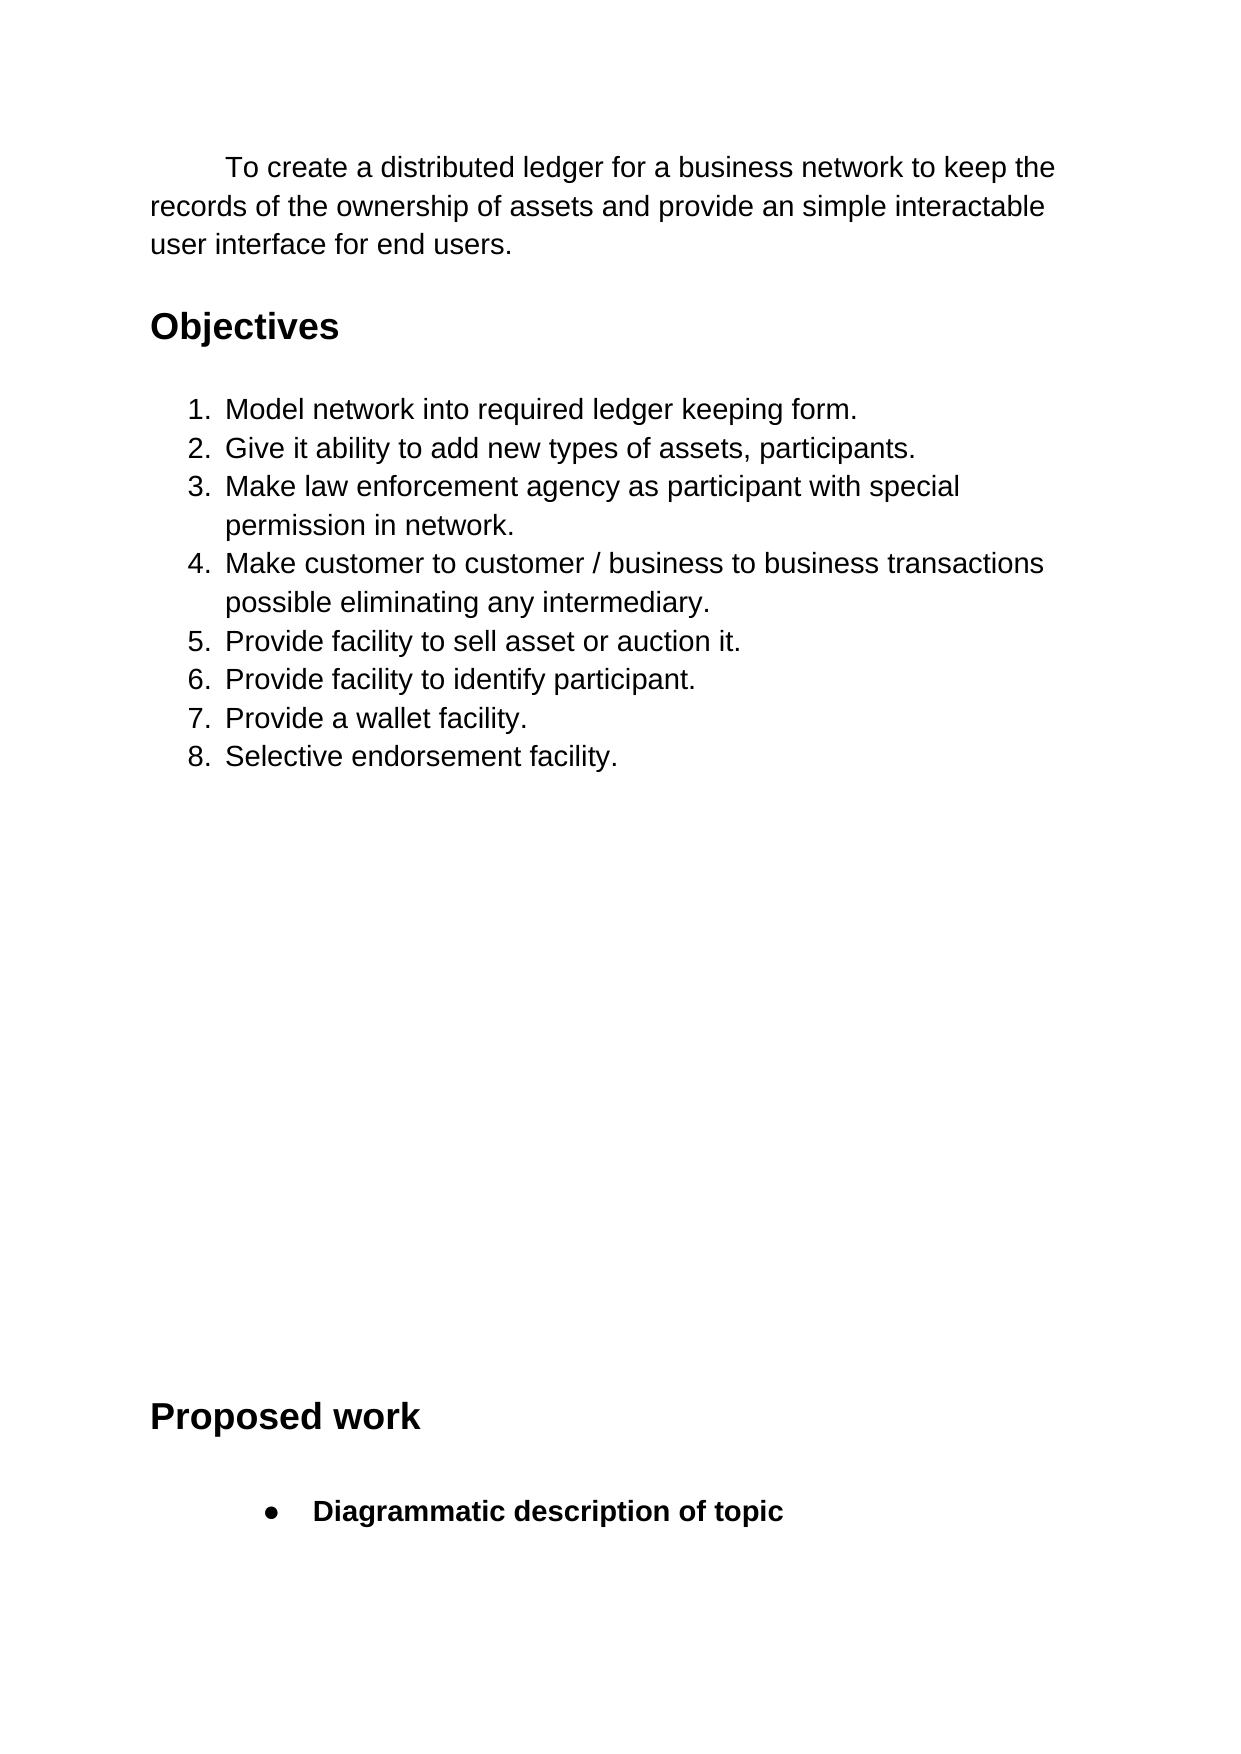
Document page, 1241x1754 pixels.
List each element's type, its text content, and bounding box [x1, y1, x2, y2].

list Make law enforcement agency as participant with special permission in network. [187, 469, 1090, 541]
text Proposed work [150, 1394, 1090, 1437]
list Diagrammatic description of topic [262, 1493, 1090, 1527]
list Provide facility to identify participant. [187, 662, 1090, 696]
text To create a distributed ledger for a business network to keep the records of the ownership of assets and provide an simple interactable user interface for end users. [150, 150, 1090, 261]
list Selective endorsement facility. [187, 739, 1090, 773]
list Give it ability to add new types of assets, participants. [187, 431, 1090, 464]
list Provide facility to sell asset or auction it. [187, 623, 1090, 657]
text Objectives [150, 304, 1090, 347]
list Make customer to customer / business to business transactions possible eliminating any intermediary. [187, 546, 1090, 618]
list Model network into required ledger keeping form. [187, 392, 1090, 426]
list Provide a wallet facility. [187, 701, 1090, 734]
